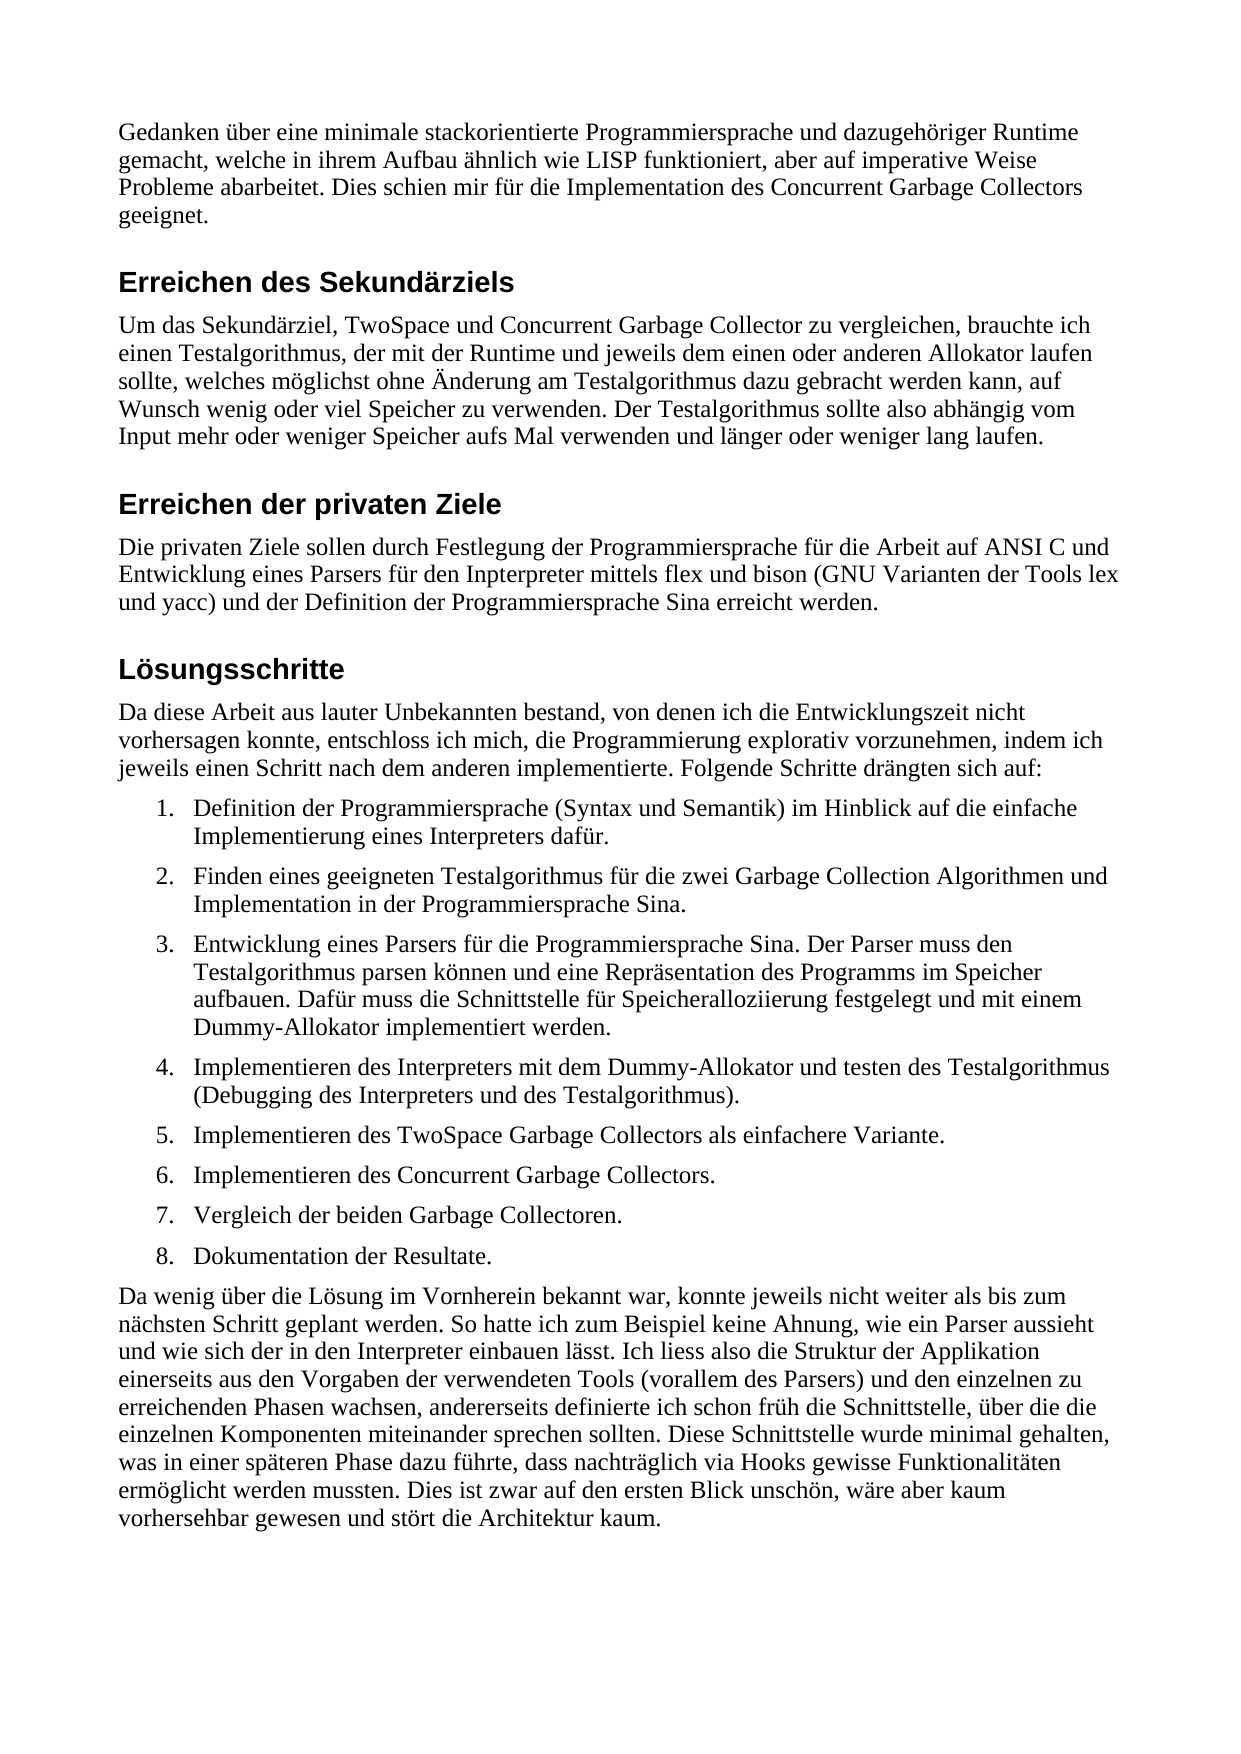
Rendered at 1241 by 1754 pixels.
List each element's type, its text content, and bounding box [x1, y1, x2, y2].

subtitle Lösungsschritte [118, 653, 1122, 686]
text Die privaten Ziele sollen durch Festlegung der Programmiersprache für die Arbeit auf ANSI C und Entwicklung eines Parsers für den Inpterpreter mittels flex und bison (GNU Varianten der Tools lex und yacc) und der Definition der Programmiersprache Sina erreicht werden. [118, 533, 1122, 616]
text Da diese Arbeit aus lauter Unbekannten bestand, von denen ich die Entwicklungszeit nicht vorhersagen konnte, entschloss ich mich, die Programmierung explorativ vorzunehmen, indem ich jeweils einen Schritt nach dem anderen implementierte. Folgende Schritte drängten sich auf: [118, 698, 1122, 782]
text Um das Sekundärziel, TwoSpace und Concurrent Garbage Collector zu vergleichen, brauchte ich einen Testalgorithmus, der mit der Runtime und jeweils dem einen oder anderen Allokator laufen sollte, welches möglichst ohne Änderung am Testalgorithmus dazu gebracht werden kann, auf Wunsch wenig oder viel Speicher zu verwenden. Der Testalgorithmus sollte also abhängig vom Input mehr oder weniger Speicher aufs Mal verwenden und länger oder weniger lang laufen. [118, 312, 1122, 450]
list Finden eines geeigneten Testalgorithmus für die zwei Garbage Collection Algorithmen und Implementation in der Programmiersprache Sina. [156, 862, 1122, 917]
subtitle Erreichen der privaten Ziele [118, 488, 1122, 520]
list Definition der Programmiersprache (Syntax und Semantik) im Hinblick auf die einfache Implementierung eines Interpreters dafür. [156, 794, 1122, 849]
list Implementieren des Concurrent Garbage Collectors. [156, 1161, 1122, 1189]
text Da wenig über die Lösung im Vornherein bekannt war, konnte jeweils nicht weiter als bis zum nächsten Schritt geplant werden. So hatte ich zum Beispiel keine Ahnung, wie ein Parser aussieht und wie sich der in den Interpreter einbauen lässt. Ich liess also die Struktur der Applikation einerseits aus den Vorgaben der verwendeten Tools (vorallem des Parsers) und den einzelnen zu erreichenden Phasen wachsen, andererseits definierte ich schon früh die Schnittstelle, über die die einzelnen Komponenten miteinander sprechen sollten. Diese Schnittstelle wurde minimal gehalten, was in einer späteren Phase dazu führte, dass nachträglich via Hooks gewisse Funktionalitäten ermöglicht werden mussten. Dies ist zwar auf den ersten Blick unschön, wäre aber kaum vorhersehbar gewesen und stört die Architektur kaum. [118, 1282, 1122, 1531]
list Implementieren des Interpreters mit dem Dummy-Allokator und testen des Testalgorithmus (Debugging des Interpreters und des Testalgorithmus). [156, 1053, 1122, 1109]
list Vergleich der beiden Garbage Collectoren. [156, 1202, 1122, 1229]
list Dokumentation der Resultate. [156, 1242, 1122, 1269]
list Entwicklung eines Parsers für die Programmiersprache Sina. Der Parser muss den Testalgorithmus parsen können und eine Repräsentation des Programms im Speicher aufbauen. Dafür muss die Schnittstelle für Speicheralloziierung festgelegt und mit einem Dummy-Allokator implementiert werden. [156, 930, 1122, 1041]
text Gedanken über eine minimale stackorientierte Programmiersprache und dazugehöriger Runtime gemacht, welche in ihrem Aufbau ähnlich wie LISP funktioniert, aber auf imperative Weise Probleme abarbeitet. Dies schien mir für die Implementation des Concurrent Garbage Collectors geeignet. [118, 118, 1122, 229]
subtitle Erreichen des Sekundärziels [118, 266, 1122, 299]
list Implementieren des TwoSpace Garbage Collectors als einfachere Variante. [156, 1121, 1122, 1149]
